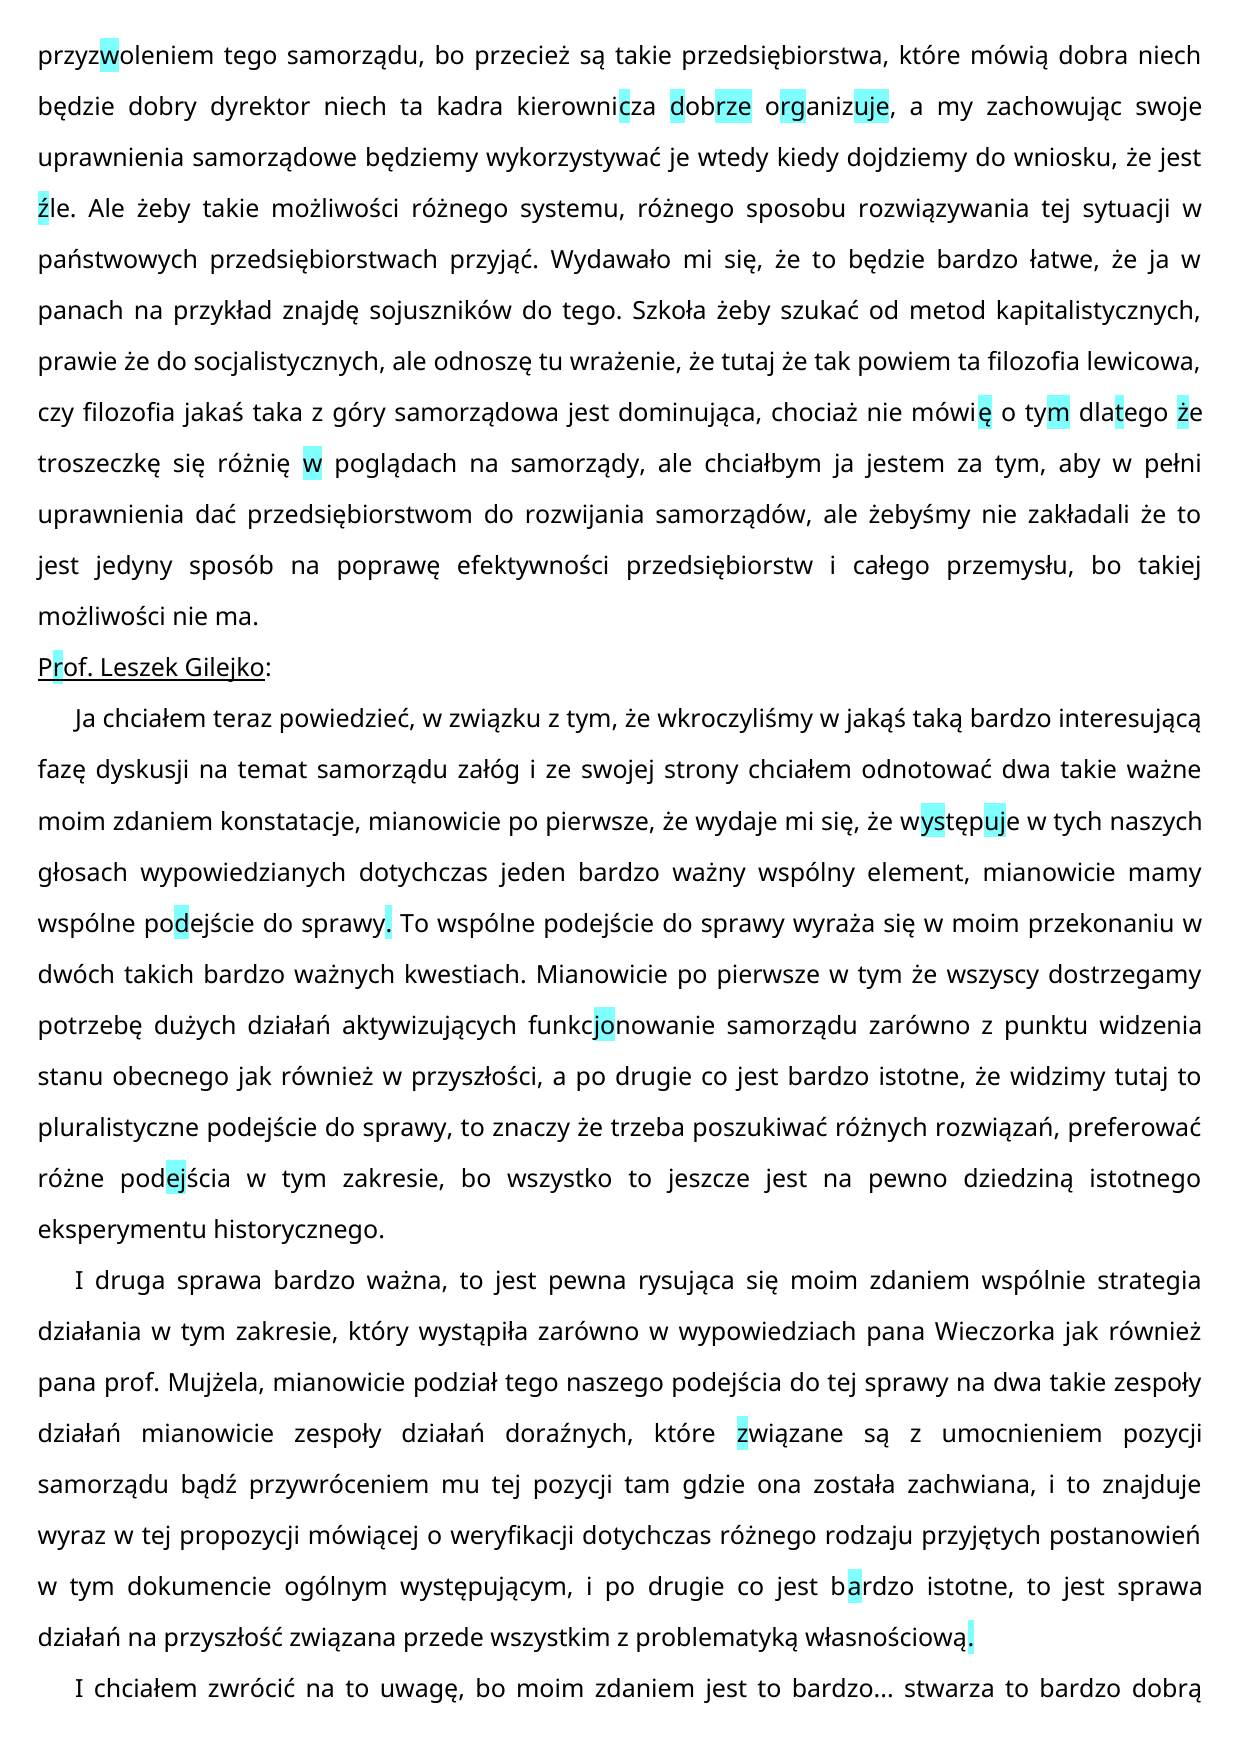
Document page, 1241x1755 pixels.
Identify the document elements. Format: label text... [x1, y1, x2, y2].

text Prof. Leszek Gilejko: [37, 650, 1203, 684]
text przyzwoleniem tego samorządu, bo przecież są takie przedsiębiorstwa, które mówią dobra niech będzie dobry dyrektor niech ta kadra kierownicza dobrze organizuje, a my zachowując swoje uprawnienia samorządowe będziemy wykorzystywać je wtedy kiedy dojdziemy do wniosku, że jest źle. Ale żeby takie możliwości różnego systemu, różnego sposobu rozwiązywania tej sytuacji w państwowych przedsiębiorstwach przyjąć. Wydawało mi się, że to będzie bardzo łatwe, że ja w panach na przykład znajdę sojuszników do tego. Szkoła żeby szukać od metod kapitalistycznych, prawie że do socjalistycznych, ale odnoszę tu wrażenie, że tutaj że tak powiem ta filozofia lewicowa, czy filozofia jakaś taka z góry samorządowa jest dominująca, chociaż nie mówię o tym dlatego że troszeczkę się różnię w poglądach na samorządy, ale chciałbym ja jestem za tym, aby w pełni uprawnienia dać przedsiębiorstwom do rozwijania samorządów, ale żebyśmy nie zakładali że to jest jedyny sposób na poprawę efektywności przedsiębiorstw i całego przemysłu, bo takiej możliwości nie ma. [37, 37, 1203, 633]
text I chciałem zwrócić na to uwagę, bo moim zdaniem jest to bardzo... stwarza to bardzo dobrą [37, 1671, 1203, 1705]
text I druga sprawa bardzo ważna, to jest pewna rysująca się moim zdaniem wspólnie strategia działania w tym zakresie, który wystąpiła zarówno w wypowiedziach pana Wieczorka jak również pana prof. Mujżela, mianowicie podział tego naszego podejścia do tej sprawy na dwa takie zespoły działań mianowicie zespoły działań doraźnych, które związane są z umocnieniem pozycji samorządu bądź przywróceniem mu tej pozycji tam gdzie ona została zachwiana, i to znajduje wyraz w tej propozycji mówiącej o weryfikacji dotychczas różnego rodzaju przyjętych postanowień w tym dokumencie ogólnym występującym, i po drugie co jest bardzo istotne, to jest sprawa działań na przyszłość związana przede wszystkim z problematyką własnościową. [37, 1262, 1203, 1654]
text Ja chciałem teraz powiedzieć, w związku z tym, że wkroczyliśmy w jakąś taką bardzo interesującą fazę dyskusji na temat samorządu załóg i ze swojej strony chciałem odnotować dwa takie ważne moim zdaniem konstatacje, mianowicie po pierwsze, że wydaje mi się, że występuje w tych naszych głosach wypowiedzianych dotychczas jeden bardzo ważny wspólny element, mianowicie mamy wspólne podejście do sprawy. To wspólne podejście do sprawy wyraża się w moim przekonaniu w dwóch takich bardzo ważnych kwestiach. Mianowicie po pierwsze w tym że wszyscy dostrzegamy potrzebę dużych działań aktywizujących funkcjonowanie samorządu zarówno z punktu widzenia stanu obecnego jak również w przyszłości, a po drugie co jest bardzo istotne, że widzimy tutaj to pluralistyczne podejście do sprawy, to znaczy że trzeba poszukiwać różnych rozwiązań, preferować różne podejścia w tym zakresie, bo wszystko to jeszcze jest na pewno dziedziną istotnego eksperymentu historycznego. [37, 701, 1203, 1246]
